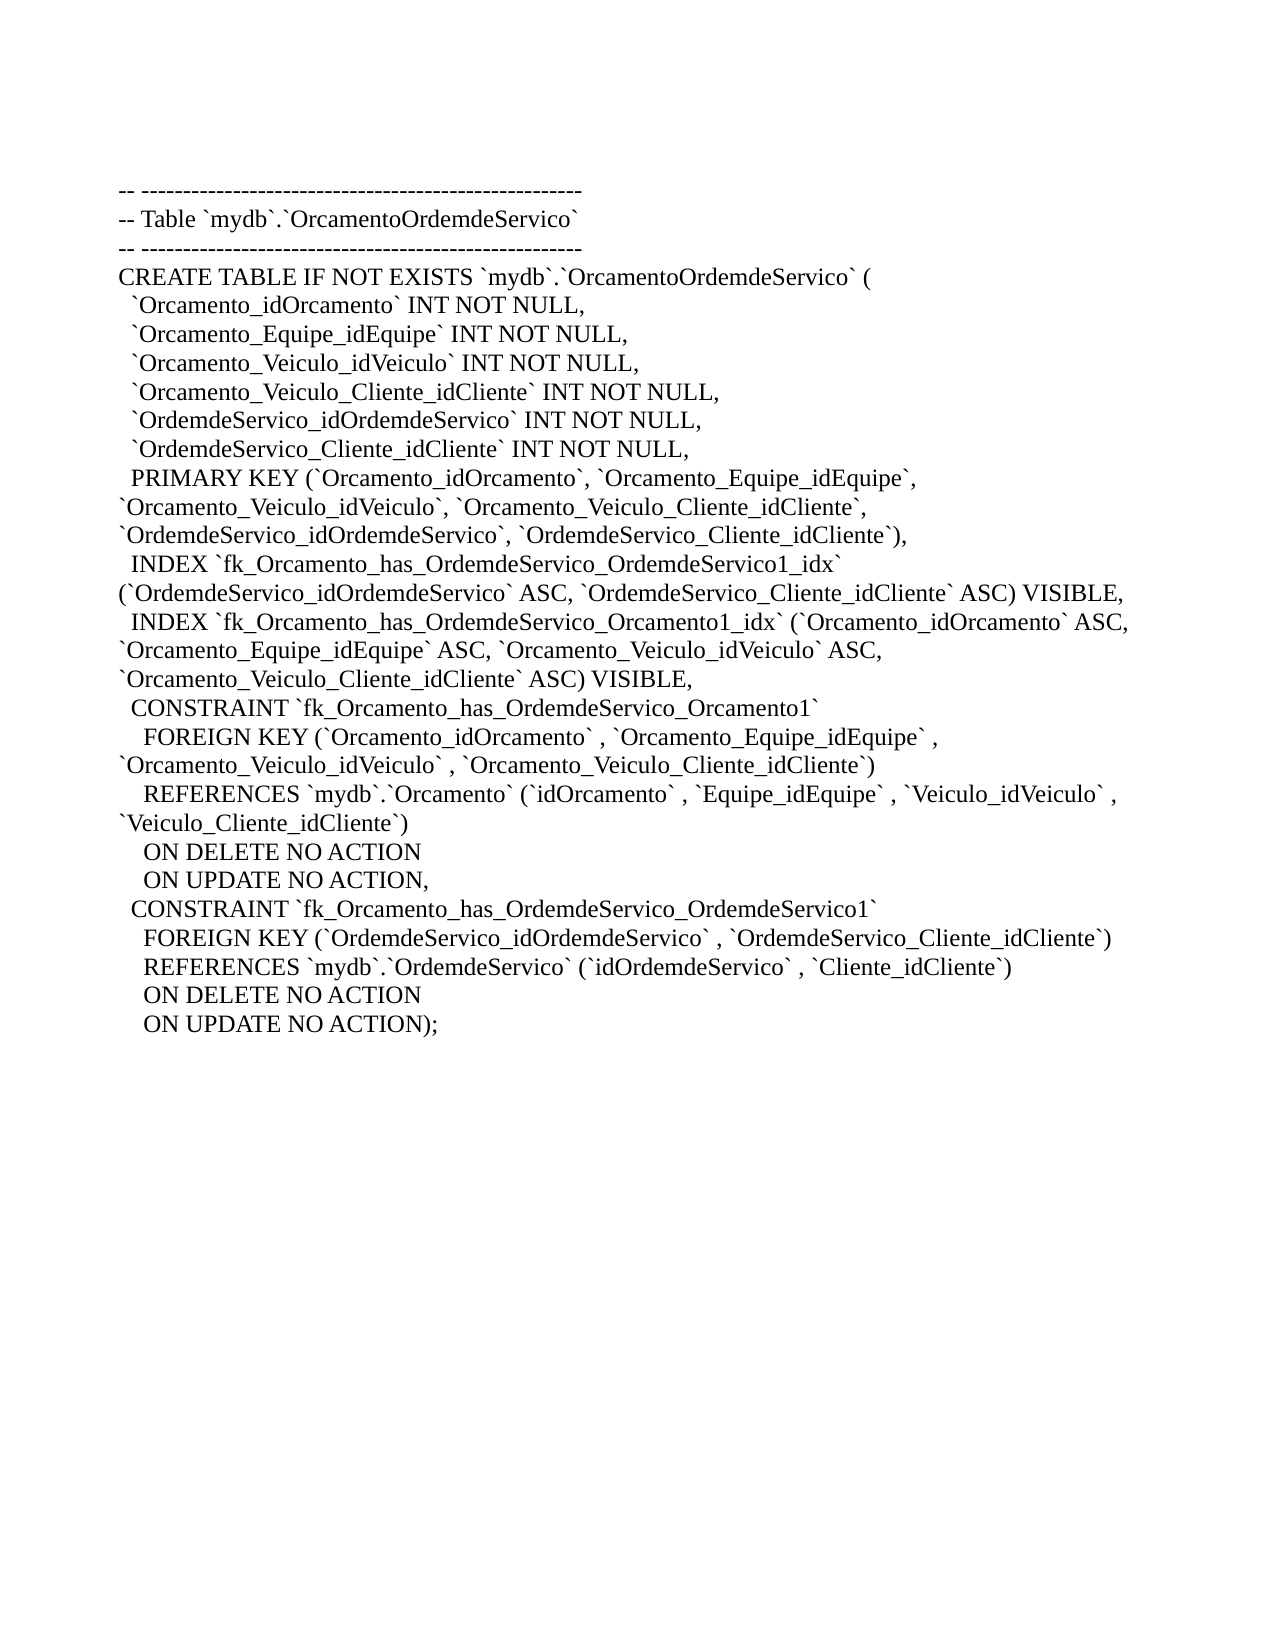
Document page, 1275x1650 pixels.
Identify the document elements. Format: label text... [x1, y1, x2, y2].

text -- ----------------------------------------------------- -- Table `mydb`.`OrcamentoOrdemdeServico` -- ----------------------------------------------------- CREATE TABLE IF NOT EXISTS `mydb`.`OrcamentoOrdemdeServico` ( `Orcamento_idOrcamento` INT NOT NULL, `Orcamento_Equipe_idEquipe` INT NOT NULL, `Orcamento_Veiculo_idVeiculo` INT NOT NULL, `Orcamento_Veiculo_Cliente_idCliente` INT NOT NULL, `OrdemdeServico_idOrdemdeServico` INT NOT NULL, `OrdemdeServico_Cliente_idCliente` INT NOT NULL, PRIMARY KEY (`Orcamento_idOrcamento`, `Orcamento_Equipe_idEquipe`, `Orcamento_Veiculo_idVeiculo`, `Orcamento_Veiculo_Cliente_idCliente`, `OrdemdeServico_idOrdemdeServico`, `OrdemdeServico_Cliente_idCliente`), INDEX `fk_Orcamento_has_OrdemdeServico_OrdemdeServico1_idx` (`OrdemdeServico_idOrdemdeServico` ASC, `OrdemdeServico_Cliente_idCliente` ASC) VISIBLE, INDEX `fk_Orcamento_has_OrdemdeServico_Orcamento1_idx` (`Orcamento_idOrcamento` ASC, `Orcamento_Equipe_idEquipe` ASC, `Orcamento_Veiculo_idVeiculo` ASC, `Orcamento_Veiculo_Cliente_idCliente` ASC) VISIBLE, CONSTRAINT `fk_Orcamento_has_OrdemdeServico_Orcamento1` FOREIGN KEY (`Orcamento_idOrcamento` , `Orcamento_Equipe_idEquipe` , `Orcamento_Veiculo_idVeiculo` , `Orcamento_Veiculo_Cliente_idCliente`) REFERENCES `mydb`.`Orcamento` (`idOrcamento` , `Equipe_idEquipe` , `Veiculo_idVeiculo` , `Veiculo_Cliente_idCliente`) ON DELETE NO ACTION ON UPDATE NO ACTION, CONSTRAINT `fk_Orcamento_has_OrdemdeServico_OrdemdeServico1` FOREIGN KEY (`OrdemdeServico_idOrdemdeServico` , `OrdemdeServico_Cliente_idCliente`) REFERENCES `mydb`.`OrdemdeServico` (`idOrdemdeServico` , `Cliente_idCliente`) ON DELETE NO ACTION ON UPDATE NO ACTION); [118, 118, 1157, 1124]
